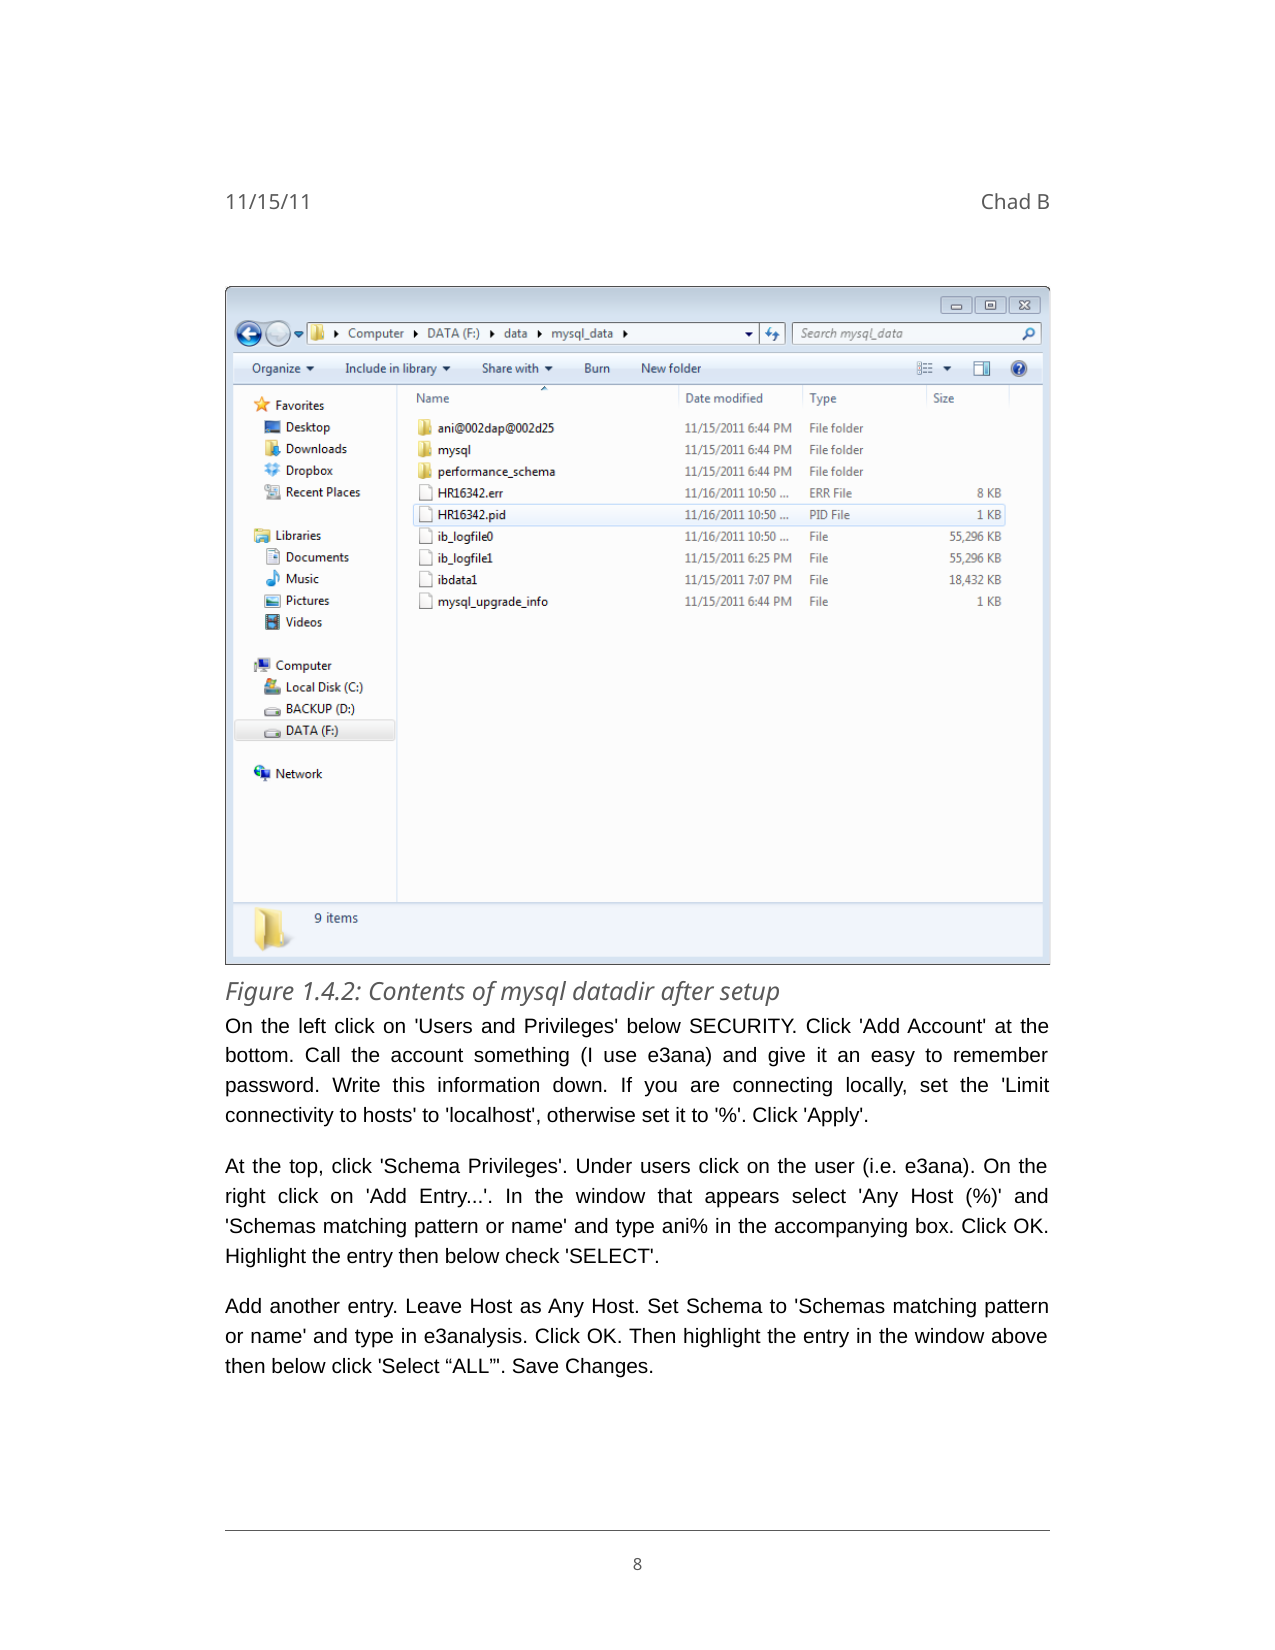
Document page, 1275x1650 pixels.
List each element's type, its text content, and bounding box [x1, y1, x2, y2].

picture [225, 286, 1051, 965]
text At the top, click 'Schema Privileges'. Under users click on the user (i.e. e3ana). On the right click on 'Add Entry...'. In the window that appears select 'Any Host (%)' and 'Schemas matching pattern or name' and type ani% in the accompanying box. Click OK. Highlight the entry then below check 'SELECT'. [225, 1154, 1050, 1267]
text Figure 1.4.2: Contents of mysql datadir after setup [225, 965, 1050, 1007]
text Add another entry. Leave Host as Any Host. Set Schema to 'Schemas matching pattern or name' and type in e3analysis. Click OK. Then highlight the entry in the window above then below click 'Select “ALL”'. Save Changes. [225, 1294, 1050, 1378]
text On the left click on 'Users and Privileges' below SECURITY. Click 'Add Account' at the bottom. Call the account something (I use e3ana) and give it an easy to remember password. Write this information down. If you are connecting locally, set the 'Limit connectivity to hosts' to 'localhost', otherwise set it to '%'. Click 'Apply'. [225, 1007, 1050, 1127]
